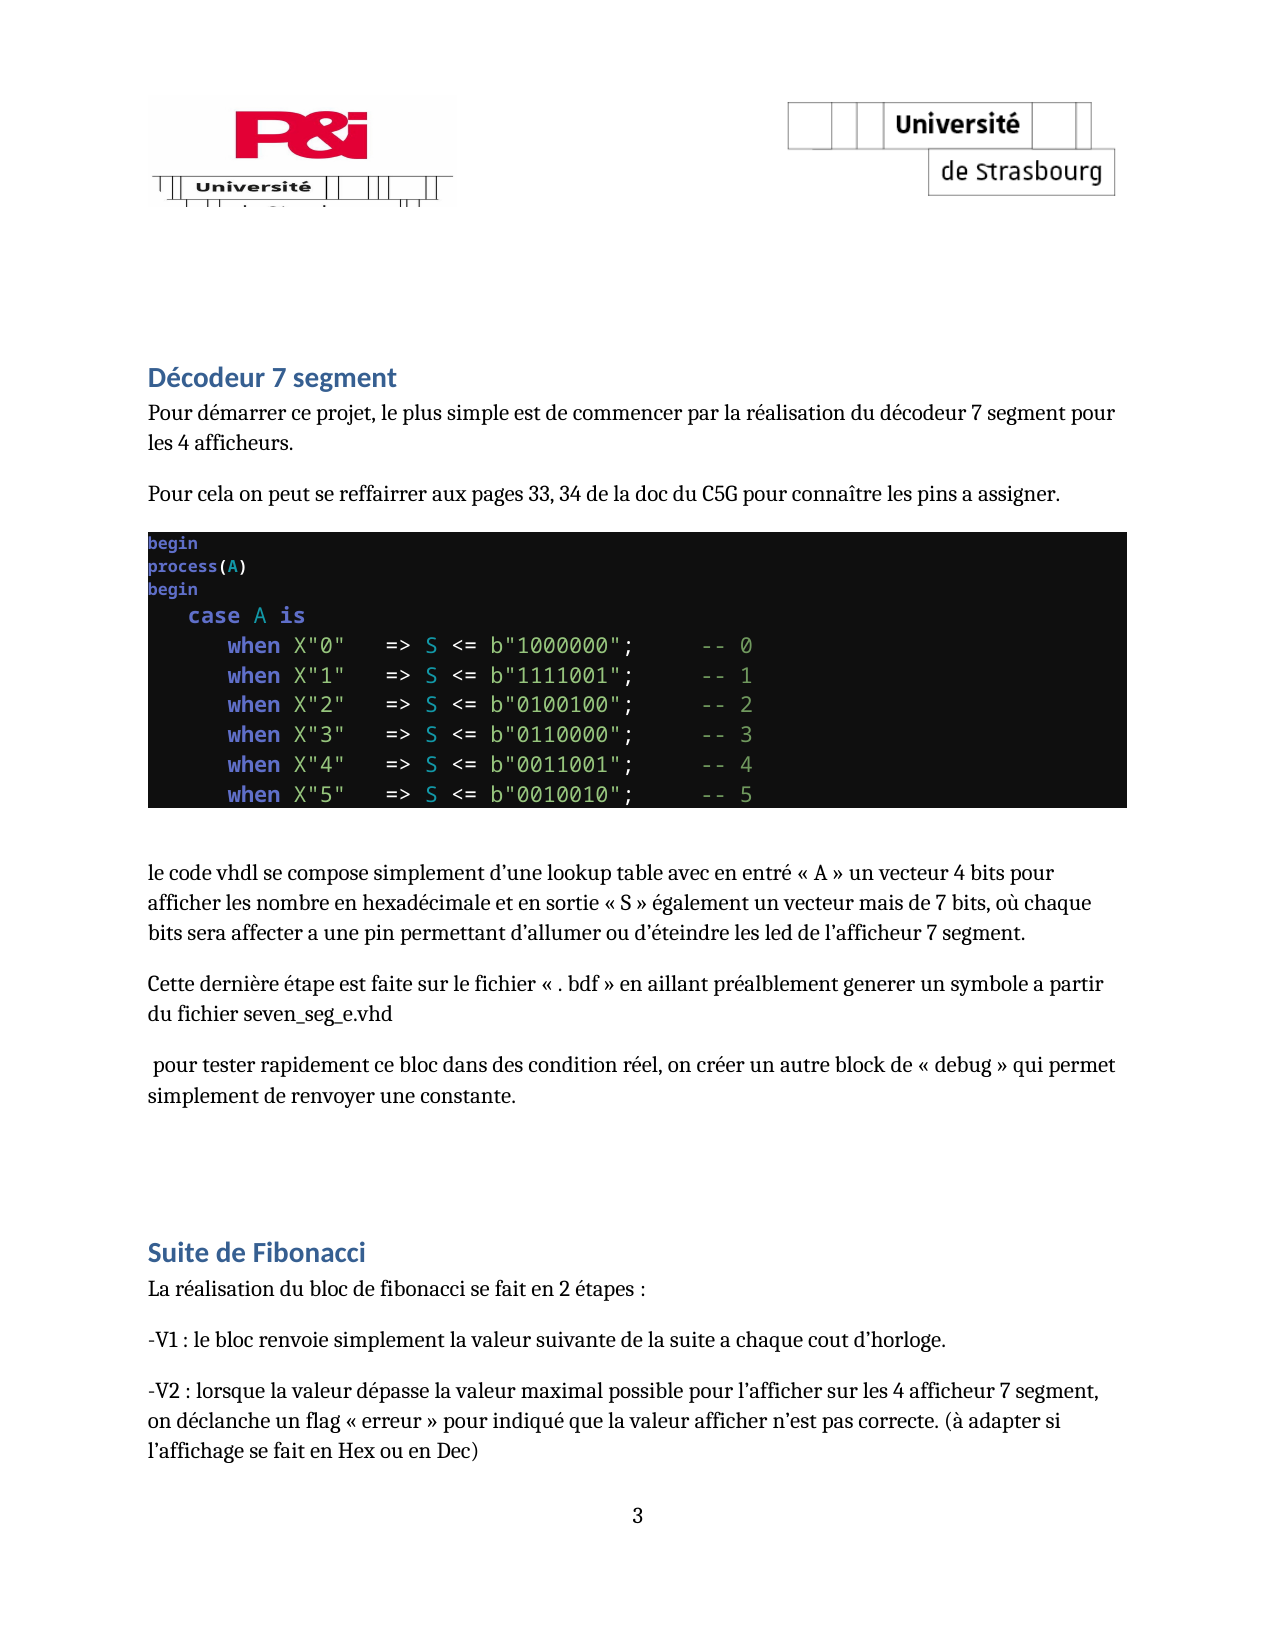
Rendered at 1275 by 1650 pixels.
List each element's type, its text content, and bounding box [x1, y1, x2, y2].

text pour tester rapidement ce bloc dans des condition réel, on créer un autre block de « debug » qui permet simplement de renvoyer une constante. [148, 1052, 1127, 1109]
text begin [148, 532, 1127, 554]
subtitle Décodeur 7 segment [148, 359, 1127, 394]
text Cette dernière étape est faite sur le fichier « . bdf » en aillant préalblement generer un symbole a partir du fichier seven_seg_e.vhd [148, 971, 1127, 1028]
text process(A) [148, 554, 1127, 577]
text when X"3" => S <= b"0110000"; -- 3 [148, 719, 1127, 749]
subtitle Suite de Fibonacci [148, 1234, 1127, 1270]
text case A is [148, 600, 1127, 630]
text begin [148, 577, 1127, 600]
text le code vhdl se compose simplement d’une lookup table avec en entré « A » un vecteur 4 bits pour afficher les nombre en hexadécimale et en sortie « S » également un vecteur mais de 7 bits, où chaque bits sera affecter a une pin permettant d’allumer ou d’éteindre les led de l’afficheur 7 segment. [148, 859, 1127, 946]
text Pour démarrer ce projet, le plus simple est de commencer par la réalisation du décodeur 7 segment pour les 4 afficheurs. [148, 399, 1127, 456]
text when X"5" => S <= b"0010010"; -- 5 [148, 779, 1127, 808]
text -V2 : lorsque la valeur dépasse la valeur maximal possible pour l’afficher sur les 4 afficheur 7 segment, on déclanche un flag « erreur » pour indiqué que la valeur afficher n’est pas correcte. (à adapter si l’affichage se fait en Hex ou en Dec) [148, 1378, 1127, 1464]
text when X"4" => S <= b"0011001"; -- 4 [148, 749, 1127, 779]
text -V1 : le bloc renvoie simplement la valeur suivante de la suite a chaque cout d’horloge. [148, 1327, 1127, 1353]
text La réalisation du bloc de fibonacci se fait en 2 étapes : [148, 1276, 1127, 1302]
text when X"1" => S <= b"1111001"; -- 1 [148, 659, 1127, 689]
text when X"2" => S <= b"0100100"; -- 2 [148, 689, 1127, 719]
text when X"0" => S <= b"1000000"; -- 0 [148, 630, 1127, 659]
text Pour cela on peut se reffairrer aux pages 33, 34 de la doc du C5G pour connaître les pins a assigner. [148, 481, 1127, 507]
